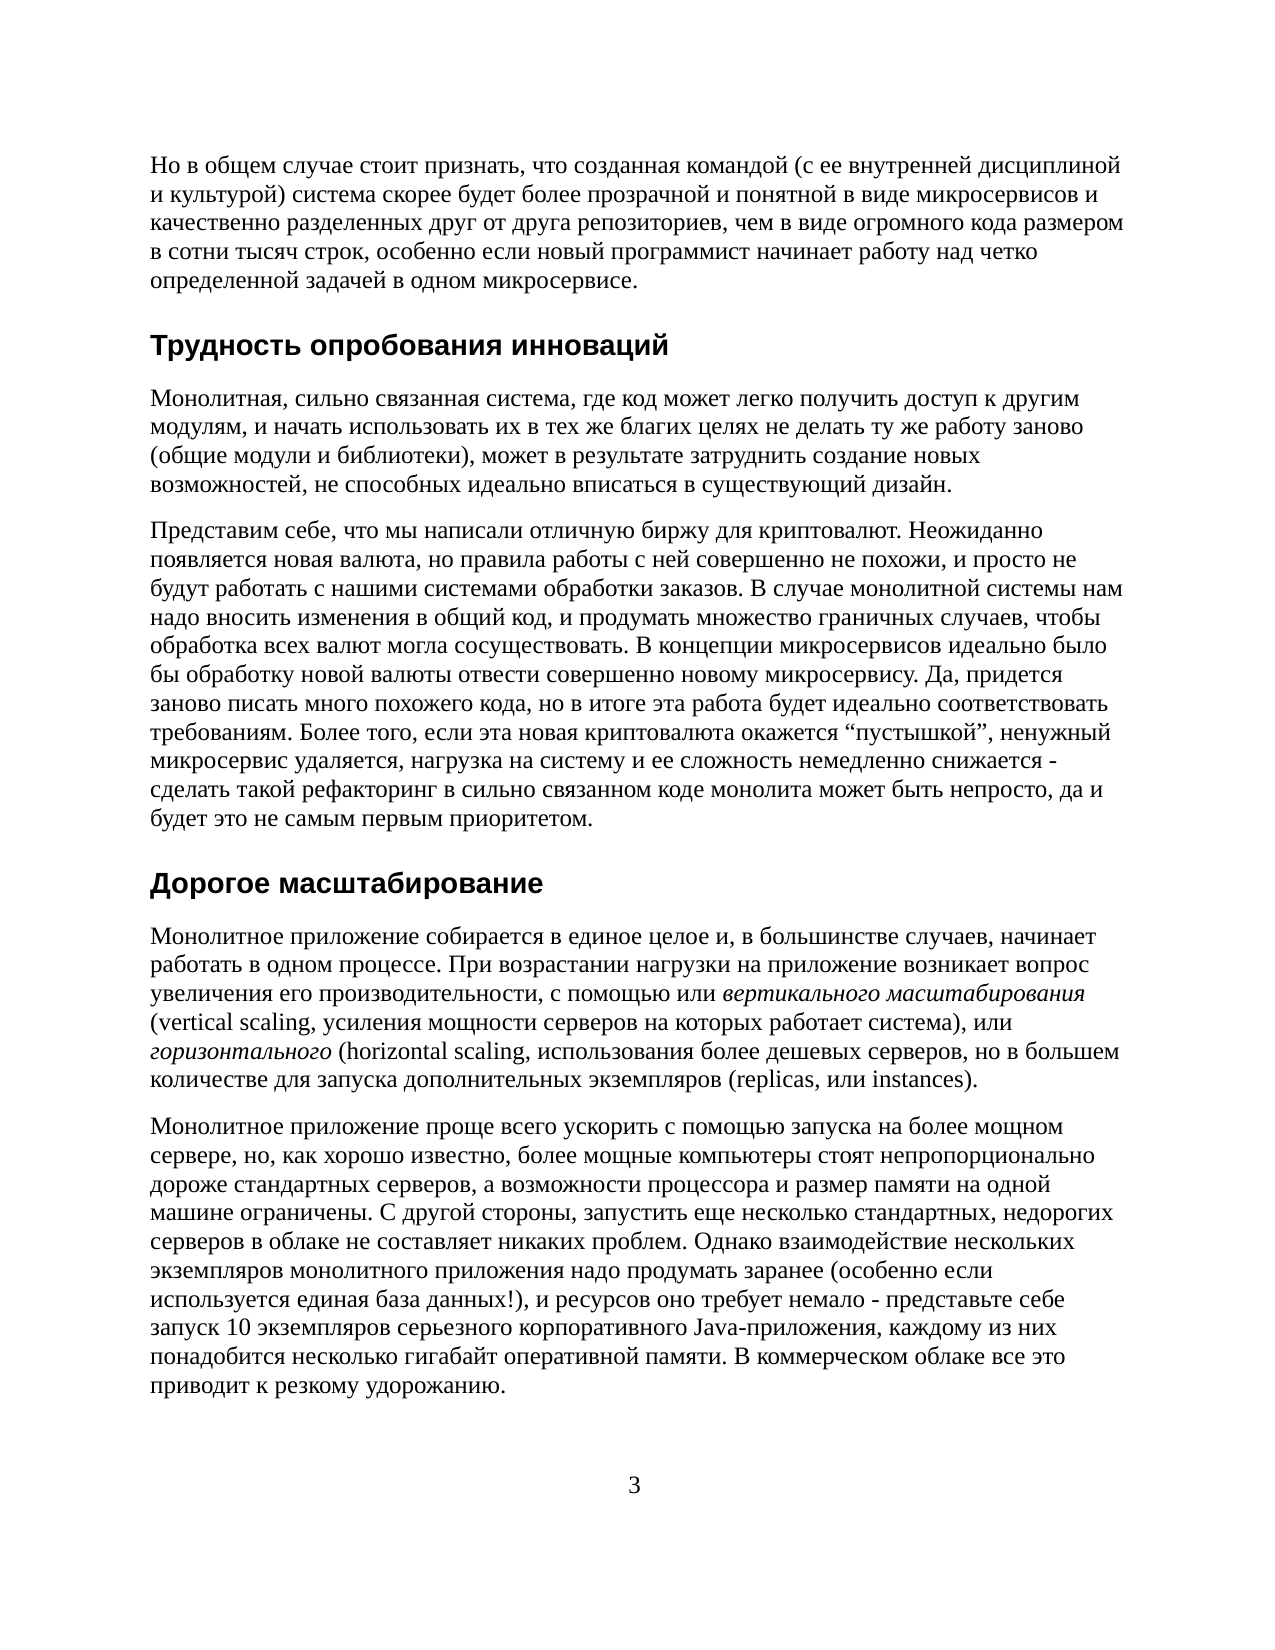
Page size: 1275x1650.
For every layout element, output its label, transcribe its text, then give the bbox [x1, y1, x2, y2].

text Монолитное приложение проще всего ускорить с помощью запуска на более мощном сервере, но, как хорошо известно, более мощные компьютеры стоят непропорционально дороже стандартных серверов, а возможности процессора и размер памяти на одной машине ограничены. С другой стороны, запустить еще несколько стандартных, недорогих серверов в облаке не составляет никаких проблем. Однако взаимодействие нескольких экземпляров монолитного приложения надо продумать заранее (особенно если используется единая база данных!), и ресурсов оно требует немало - представьте себе запуск 10 экземпляров серьезного корпоративного Java-приложения, каждому из них понадобится несколько гигабайт оперативной памяти. В коммерческом облаке все это приводит к резкому удорожанию. [150, 1111, 1125, 1399]
subtitle Трудность опробования инноваций [150, 328, 1125, 361]
text Но в общем случае стоит признать, что созданная командой (с ее внутренней дисциплиной и культурой) система скорее будет более прозрачной и понятной в виде микросервисов и качественно разделенных друг от друга репозиториев, чем в виде огромного кода размером в сотни тысяч строк, особенно если новый программист начинает работу над четко определенной задачей в одном микросервисе. [150, 150, 1125, 294]
text Представим себе, что мы написали отличную биржу для криптовалют. Неожиданно появляется новая валюта, но правила работы с ней совершенно не похожи, и просто не будут работать с нашими системами обработки заказов. В случае монолитной системы нам надо вносить изменения в общий код, и продумать множество граничных случаев, чтобы обработка всех валют могла сосуществовать. В концепции микросервисов идеально было бы обработку новой валюты отвести совершенно новому микросервису. Да, придется заново писать много похожего кода, но в итоге эта работа будет идеально соответствовать требованиям. Более того, если эта новая криптовалюта окажется “пустышкой”, ненужный микросервис удаляется, нагрузка на систему и ее сложность немедленно снижается - сделать такой рефакторинг в сильно связанном коде монолита может быть непросто, да и будет это не самым первым приоритетом. [150, 516, 1125, 832]
text Монолитная, сильно связанная система, где код может легко получить доступ к другим модулям, и начать использовать их в тех же благих целях не делать ту же работу заново (общие модули и библиотеки), может в результате затруднить создание новых возможностей, не способных идеально вписаться в существующий дизайн. [150, 383, 1125, 498]
subtitle Дорогое масштабирование [150, 866, 1125, 899]
text Монолитное приложение собирается в единое целое и, в большинстве случаев, начинает работать в одном процессе. При возрастании нагрузки на приложение возникает вопрос увеличения его производительности, с помощью или вертикального масштабирования (vertical scaling, усиления мощности серверов на которых работает система), или горизонтального (horizontal scaling, использования более дешевых серверов, но в большем количестве для запуска дополнительных экземпляров (replicas, или instances). [150, 921, 1125, 1093]
